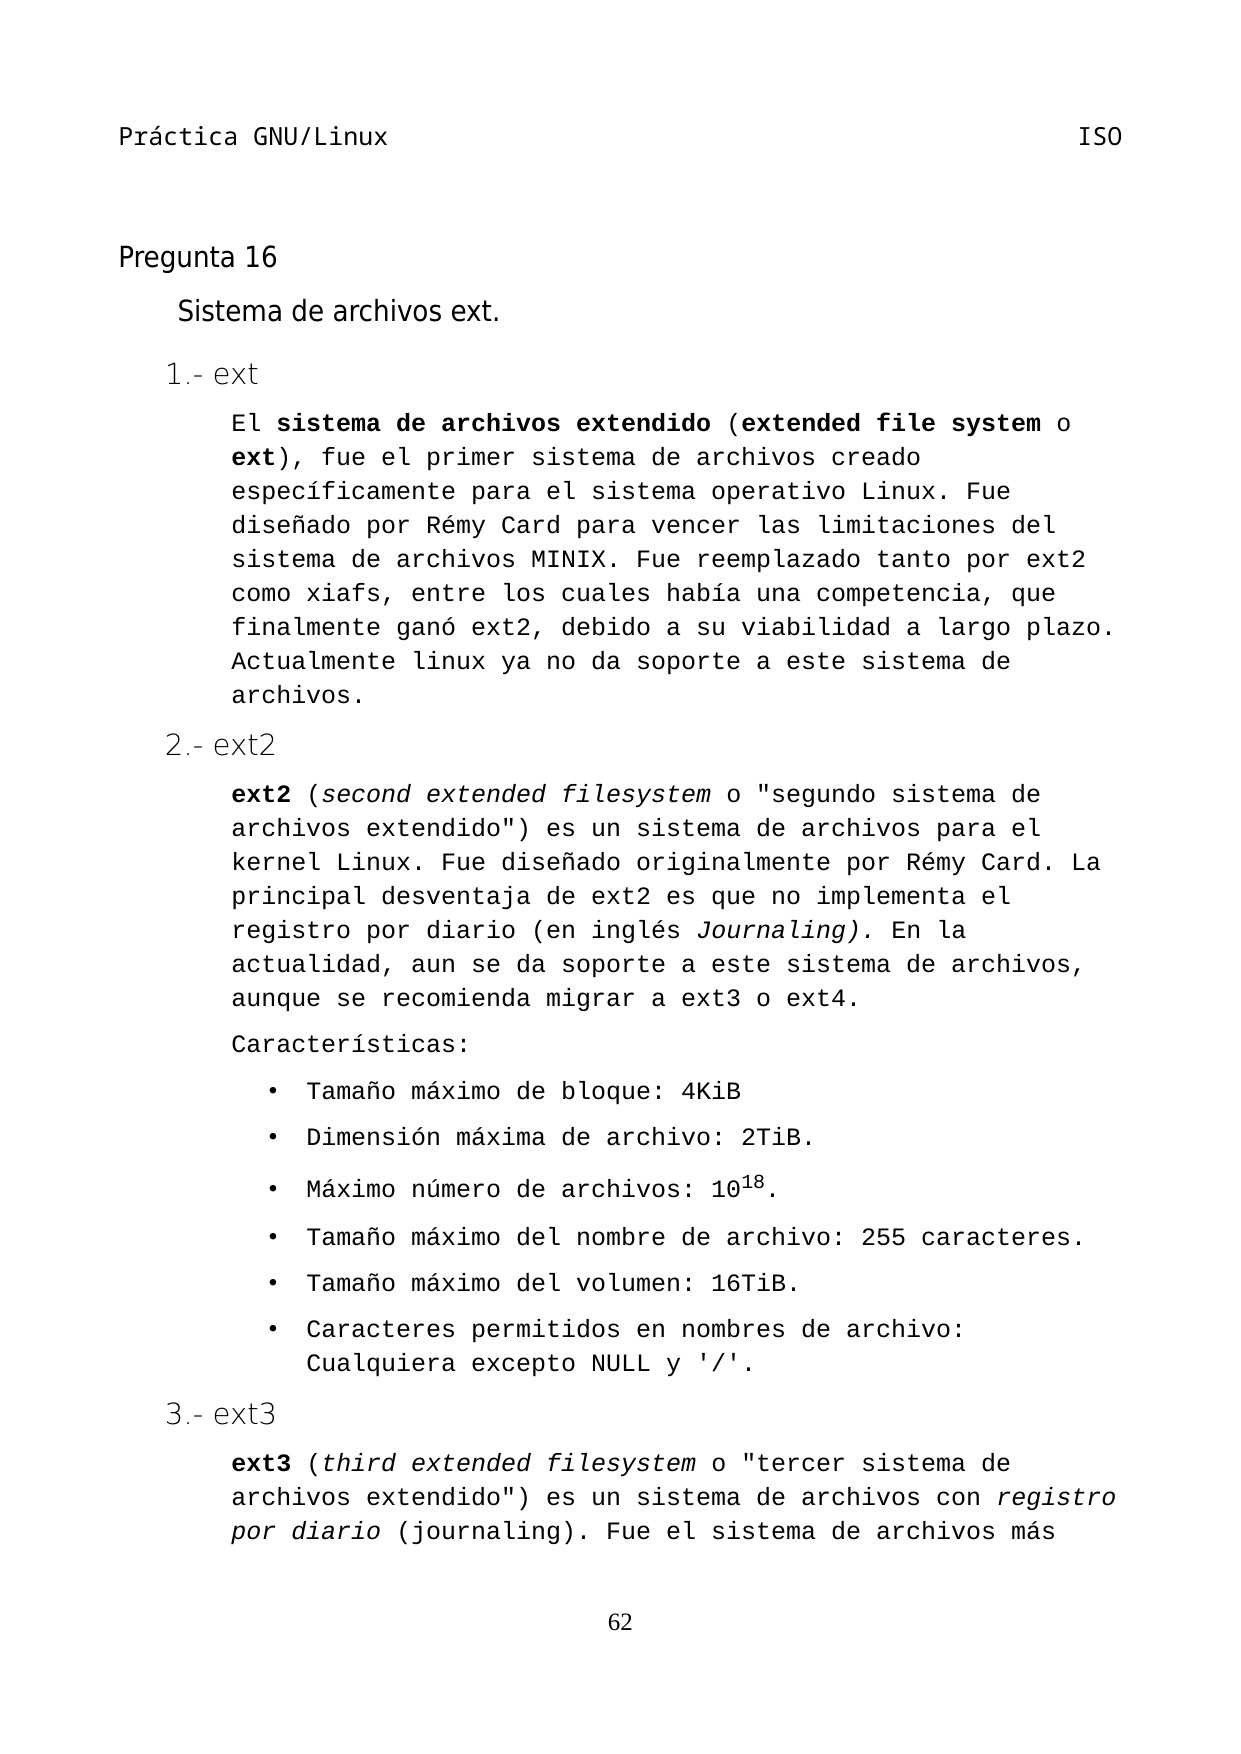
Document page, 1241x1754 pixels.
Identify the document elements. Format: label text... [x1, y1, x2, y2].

list ext2 [156, 729, 1122, 763]
text Características: [231, 1032, 1122, 1060]
list Tamaño máximo del volumen: 16TiB. [268, 1271, 1122, 1299]
text El sistema de archivos extendido (extended file system o ext), fue el primer sistema de archivos creado específicamente para el sistema operativo Linux. Fue diseñado por Rémy Card para vencer las limitaciones del sistema de archivos MINIX. Fue reemplazado tanto por ext2 como xiafs, entre los cuales había una competencia, que finalmente ganó ext2, debido a su viabilidad a largo plazo. Actualmente linux ya no da soporte a este sistema de archivos. [231, 411, 1122, 711]
text Sistema de archivos ext. [177, 294, 1122, 328]
text Pregunta 16 [118, 241, 1122, 275]
list Dimensión máxima de archivo: 2TiB. [268, 1125, 1122, 1153]
list Caracteres permitidos en nombres de archivo: Cualquiera excepto NULL y '/'. [268, 1317, 1122, 1379]
list Tamaño máximo del nombre de archivo: 255 caracteres. [268, 1224, 1122, 1252]
text ext3 (third extended filesystem o "tercer sistema de archivos extendido") es un sistema de archivos con registro por diario (journaling). Fue el sistema de archivos más [231, 1451, 1122, 1547]
list ext [156, 357, 1122, 391]
list Tamaño máximo de bloque: 4KiB [268, 1078, 1122, 1107]
text ext2 (second extended filesystem o "segundo sistema de archivos extendido") es un sistema de archivos para el kernel Linux. Fue diseñado originalmente por Rémy Card. La principal desventaja de ext2 es que no implementa el registro por diario (en inglés Journaling). En la actualidad, aun se da soporte a este sistema de archivos, aunque se recomienda migrar a ext3 o ext4. [231, 782, 1122, 1014]
list Máximo número de archivos: 1018. [268, 1171, 1122, 1205]
list ext3 [156, 1397, 1122, 1431]
